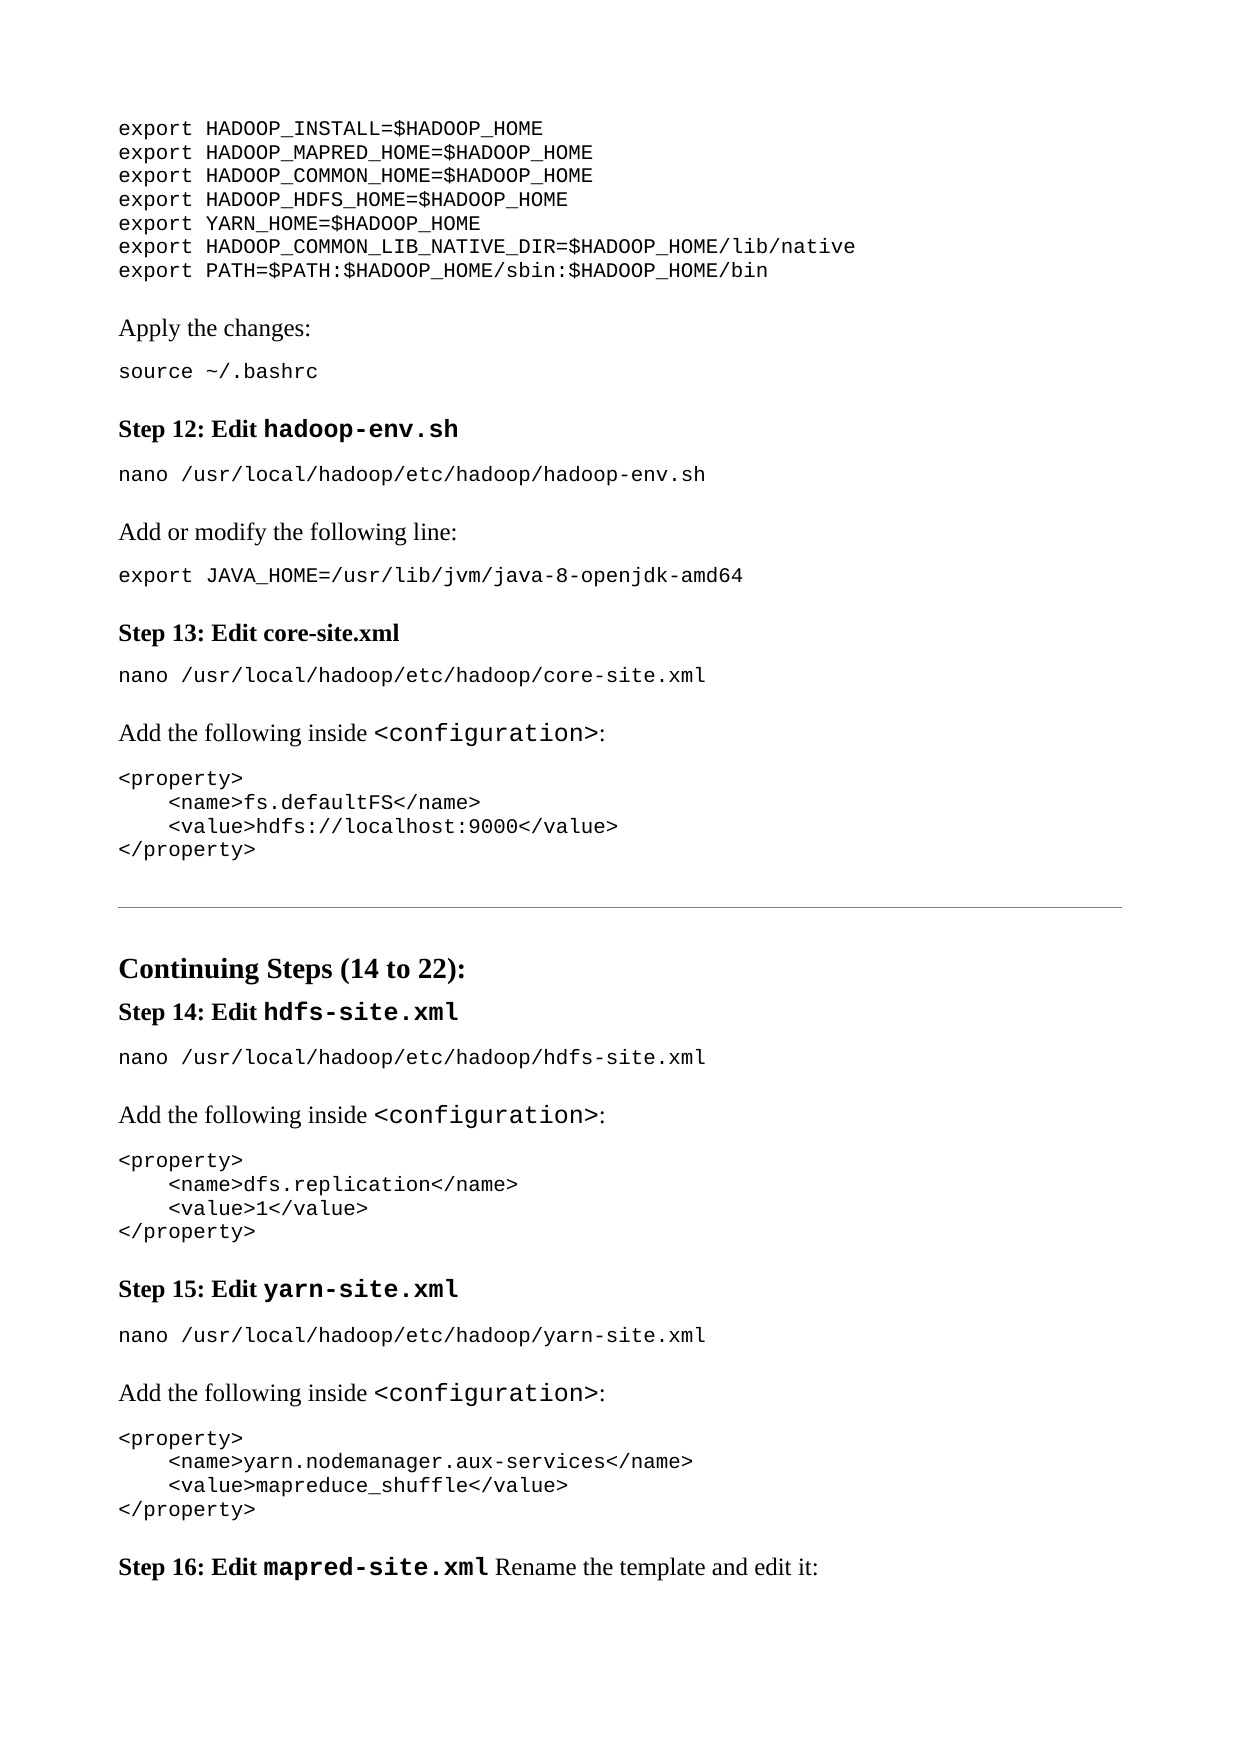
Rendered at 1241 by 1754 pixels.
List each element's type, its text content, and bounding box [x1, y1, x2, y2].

text export HADOOP_HDFS_HOME=$HADOOP_HOME [118, 189, 1122, 213]
text nano /usr/local/hadoop/etc/hadoop/yarn-site.xml [118, 1324, 1122, 1348]
text Apply the changes: [118, 313, 1122, 342]
text <property> [118, 768, 1122, 792]
text <property> [118, 1151, 1122, 1174]
text </property> [118, 839, 1122, 863]
text Step 13: Edit core-site.xml [118, 618, 1122, 646]
text <property> [118, 1428, 1122, 1451]
text <name>fs.defaultFS</name> [118, 792, 1122, 816]
text export HADOOP_COMMON_LIB_NATIVE_DIR=$HADOOP_HOME/lib/native [118, 236, 1122, 260]
text Add the following inside <configuration>: [118, 718, 1122, 749]
text </property> [118, 1499, 1122, 1522]
text <name>yarn.nodemanager.aux-services</name> [118, 1451, 1122, 1475]
text <value>hdfs://localhost:9000</value> [118, 816, 1122, 839]
text export JAVA_HOME=/usr/lib/jvm/java-8-openjdk-amd64 [118, 564, 1122, 588]
text Step 15: Edit yarn-site.xml [118, 1274, 1122, 1305]
text source ~/.bashrc [118, 361, 1122, 384]
text <value>1</value> [118, 1198, 1122, 1221]
text Add the following inside <configuration>: [118, 1378, 1122, 1408]
text export YARN_HOME=$HADOOP_HOME [118, 213, 1122, 236]
text Add the following inside <configuration>: [118, 1101, 1122, 1131]
text </property> [118, 1221, 1122, 1245]
text export HADOOP_MAPRED_HOME=$HADOOP_HOME [118, 142, 1122, 165]
text Step 12: Edit hadoop-env.sh [118, 414, 1122, 445]
text export PATH=$PATH:$HADOOP_HOME/sbin:$HADOOP_HOME/bin [118, 260, 1122, 284]
subtitle Continuing Steps (14 to 22): [118, 951, 1122, 985]
text nano /usr/local/hadoop/etc/hadoop/core-site.xml [118, 665, 1122, 689]
text Step 16: Edit mapred-site.xml Rename the template and edit it: [118, 1552, 1122, 1583]
text export HADOOP_INSTALL=$HADOOP_HOME [118, 118, 1122, 142]
text nano /usr/local/hadoop/etc/hadoop/hadoop-env.sh [118, 464, 1122, 487]
text <name>dfs.replication</name> [118, 1174, 1122, 1198]
text Step 14: Edit hdfs-site.xml [118, 997, 1122, 1028]
text Add or modify the following line: [118, 517, 1122, 546]
text <value>mapreduce_shuffle</value> [118, 1475, 1122, 1499]
text nano /usr/local/hadoop/etc/hadoop/hdfs-site.xml [118, 1047, 1122, 1071]
text export HADOOP_COMMON_HOME=$HADOOP_HOME [118, 165, 1122, 189]
